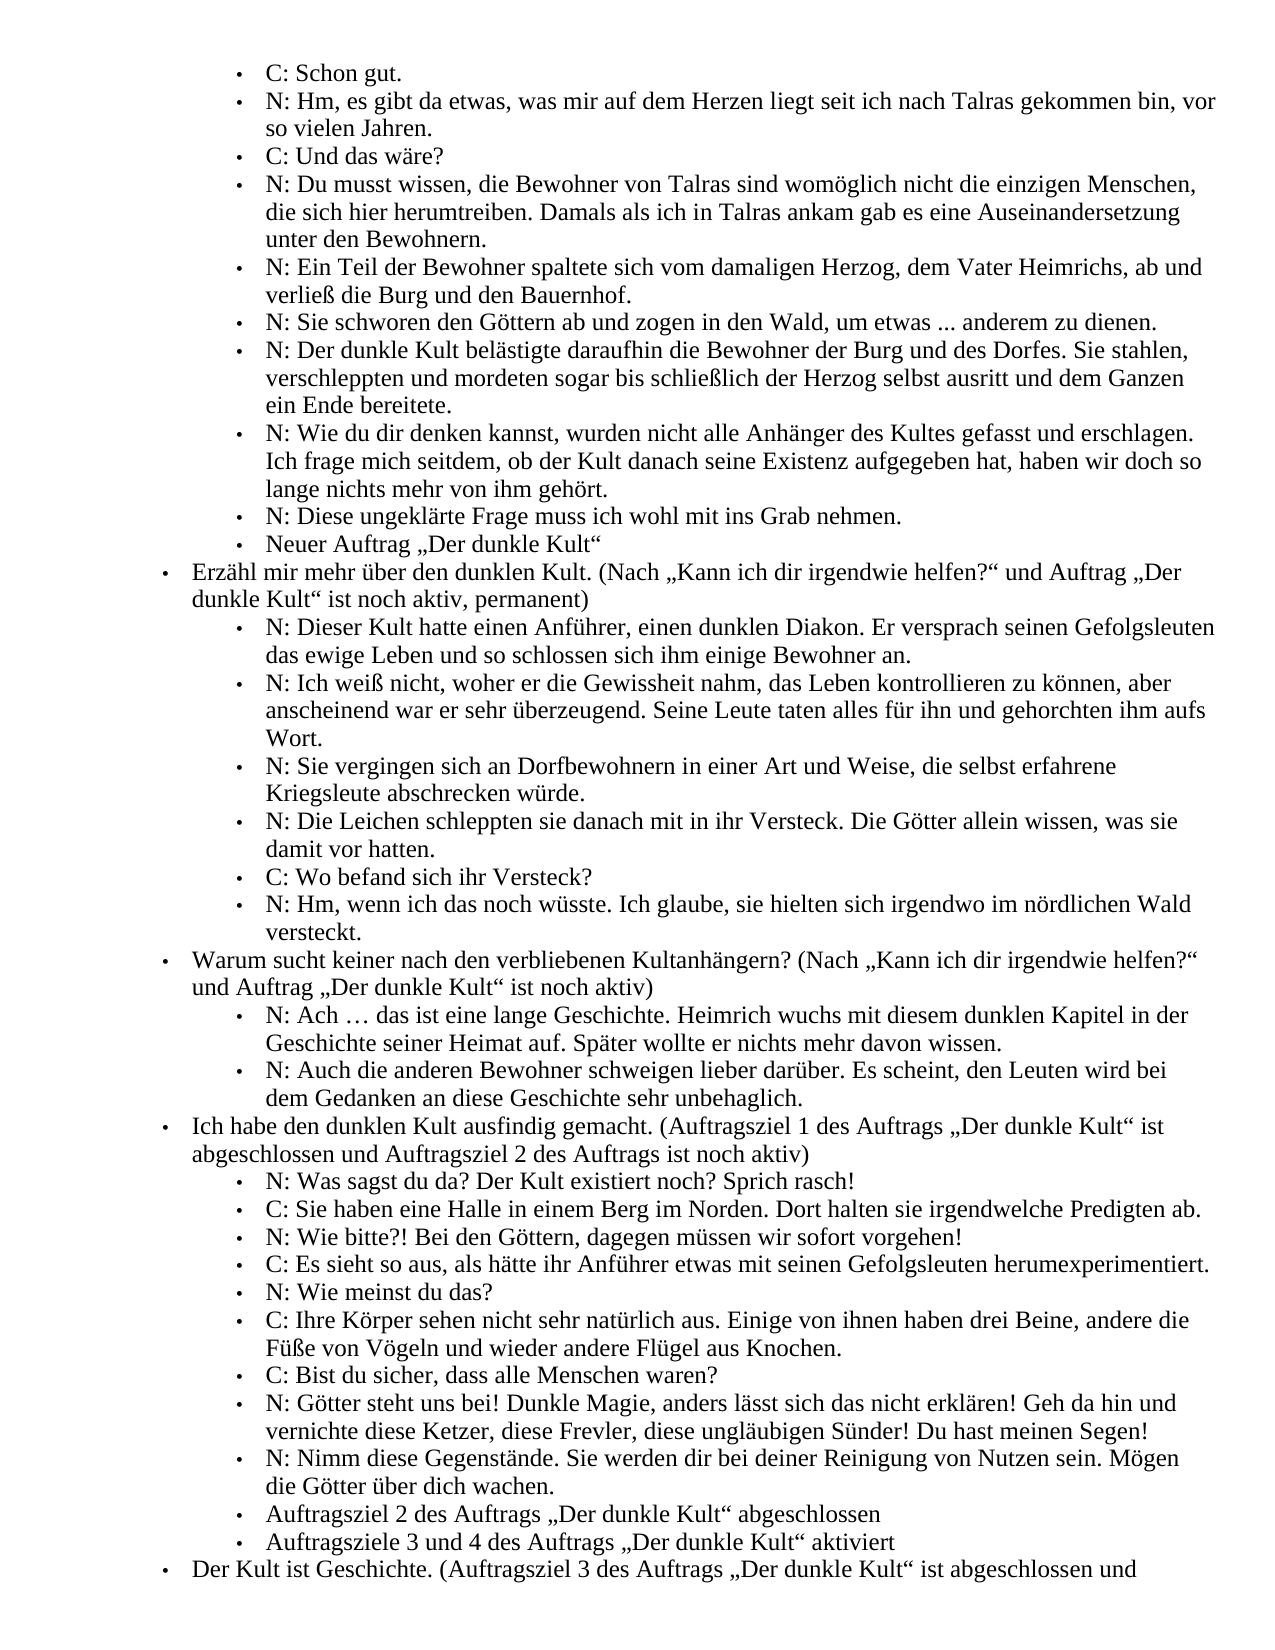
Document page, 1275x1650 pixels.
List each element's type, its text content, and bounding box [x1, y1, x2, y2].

list N: Dieser Kult hatte einen Anführer, einen dunklen Diakon. Er versprach seinen Gefolgsleuten das ewige Leben und so schlossen sich ihm einige Bewohner an. [236, 613, 1216, 669]
list N: Wie bitte?! Bei den Göttern, dagegen müssen wir sofort vorgehen! [236, 1223, 1216, 1251]
list Erzähl mir mehr über den dunklen Kult. (Nach „Kann ich dir irgendwie helfen?“ und Auftrag „Der dunkle Kult“ ist noch aktiv, permanent) [162, 558, 1216, 613]
list C: Und das wäre? [236, 142, 1216, 170]
list C: Sie haben eine Halle in einem Berg im Norden. Dort halten sie irgendwelche Predigten ab. [236, 1195, 1216, 1223]
list N: Sie schworen den Göttern ab und zogen in den Wald, um etwas ... anderem zu dienen. [236, 308, 1216, 336]
list N: Wie du dir denken kannst, wurden nicht alle Anhänger des Kultes gefasst und erschlagen. Ich frage mich seitdem, ob der Kult danach seine Existenz aufgegeben hat, haben wir doch so lange nichts mehr von ihm gehört. [236, 419, 1216, 502]
list N: Götter steht uns bei! Dunkle Magie, anders lässt sich das nicht erklären! Geh da hin und vernichte diese Ketzer, diese Frevler, diese ungläubigen Sünder! Du hast meinen Segen! [236, 1389, 1216, 1444]
list C: Bist du sicher, dass alle Menschen waren? [236, 1361, 1216, 1389]
list C: Schon gut. [236, 59, 1216, 87]
list Auftragsziel 2 des Auftrags „Der dunkle Kult“ abgeschlossen [236, 1500, 1216, 1528]
list C: Ihre Körper sehen nicht sehr natürlich aus. Einige von ihnen haben drei Beine, andere die Füße von Vögeln und wieder andere Flügel aus Knochen. [236, 1306, 1216, 1361]
list Warum sucht keiner nach den verbliebenen Kultanhängern? (Nach „Kann ich dir irgendwie helfen?“ und Auftrag „Der dunkle Kult“ ist noch aktiv) [162, 946, 1216, 1001]
list N: Was sagst du da? Der Kult existiert noch? Sprich rasch! [236, 1167, 1216, 1195]
list N: Nimm diese Gegenstände. Sie werden dir bei deiner Reinigung von Nutzen sein. Mögen die Götter über dich wachen. [236, 1444, 1216, 1500]
list N: Wie meinst du das? [236, 1278, 1216, 1306]
list N: Die Leichen schleppten sie danach mit in ihr Versteck. Die Götter allein wissen, was sie damit vor hatten. [236, 807, 1216, 863]
list N: Hm, wenn ich das noch wüsste. Ich glaube, sie hielten sich irgendwo im nördlichen Wald versteckt. [236, 890, 1216, 946]
list Neuer Auftrag „Der dunkle Kult“ [236, 530, 1216, 558]
list N: Ach … das ist eine lange Geschichte. Heimrich wuchs mit diesem dunklen Kapitel in der Geschichte seiner Heimat auf. Später wollte er nichts mehr davon wissen. [236, 1001, 1216, 1057]
list N: Diese ungeklärte Frage muss ich wohl mit ins Grab nehmen. [236, 502, 1216, 530]
list N: Der dunkle Kult belästigte daraufhin die Bewohner der Burg und des Dorfes. Sie stahlen, verschleppten und mordeten sogar bis schließlich der Herzog selbst ausritt und dem Ganzen ein Ende bereitete. [236, 336, 1216, 419]
list Ich habe den dunklen Kult ausfindig gemacht. (Auftragsziel 1 des Auftrags „Der dunkle Kult“ ist abgeschlossen und Auftragsziel 2 des Auftrags ist noch aktiv) [162, 1112, 1216, 1167]
list N: Auch die anderen Bewohner schweigen lieber darüber. Es scheint, den Leuten wird bei dem Gedanken an diese Geschichte sehr unbehaglich. [236, 1057, 1216, 1112]
list C: Wo befand sich ihr Versteck? [236, 863, 1216, 890]
list Auftragsziele 3 und 4 des Auftrags „Der dunkle Kult“ aktiviert [236, 1528, 1216, 1555]
list N: Ein Teil der Bewohner spaltete sich vom damaligen Herzog, dem Vater Heimrichs, ab und verließ die Burg und den Bauernhof. [236, 253, 1216, 308]
list N: Sie vergingen sich an Dorfbewohnern in einer Art und Weise, die selbst erfahrene Kriegsleute abschrecken würde. [236, 752, 1216, 807]
list C: Es sieht so aus, als hätte ihr Anführer etwas mit seinen Gefolgsleuten herumexperimentiert. [236, 1251, 1216, 1278]
list Der Kult ist Geschichte. (Auftragsziel 3 des Auftrags „Der dunkle Kult“ ist abgeschlossen und Auftragsziel 4 ist aktiv) [162, 1555, 1216, 1583]
list N: Du musst wissen, die Bewohner von Talras sind womöglich nicht die einzigen Menschen, die sich hier herumtreiben. Damals als ich in Talras ankam gab es eine Auseinandersetzung unter den Bewohnern. [236, 170, 1216, 253]
list N: Hm, es gibt da etwas, was mir auf dem Herzen liegt seit ich nach Talras gekommen bin, vor so vielen Jahren. [236, 87, 1216, 142]
list N: Ich weiß nicht, woher er die Gewissheit nahm, das Leben kontrollieren zu können, aber anscheinend war er sehr überzeugend. Seine Leute taten alles für ihn und gehorchten ihm aufs Wort. [236, 669, 1216, 752]
